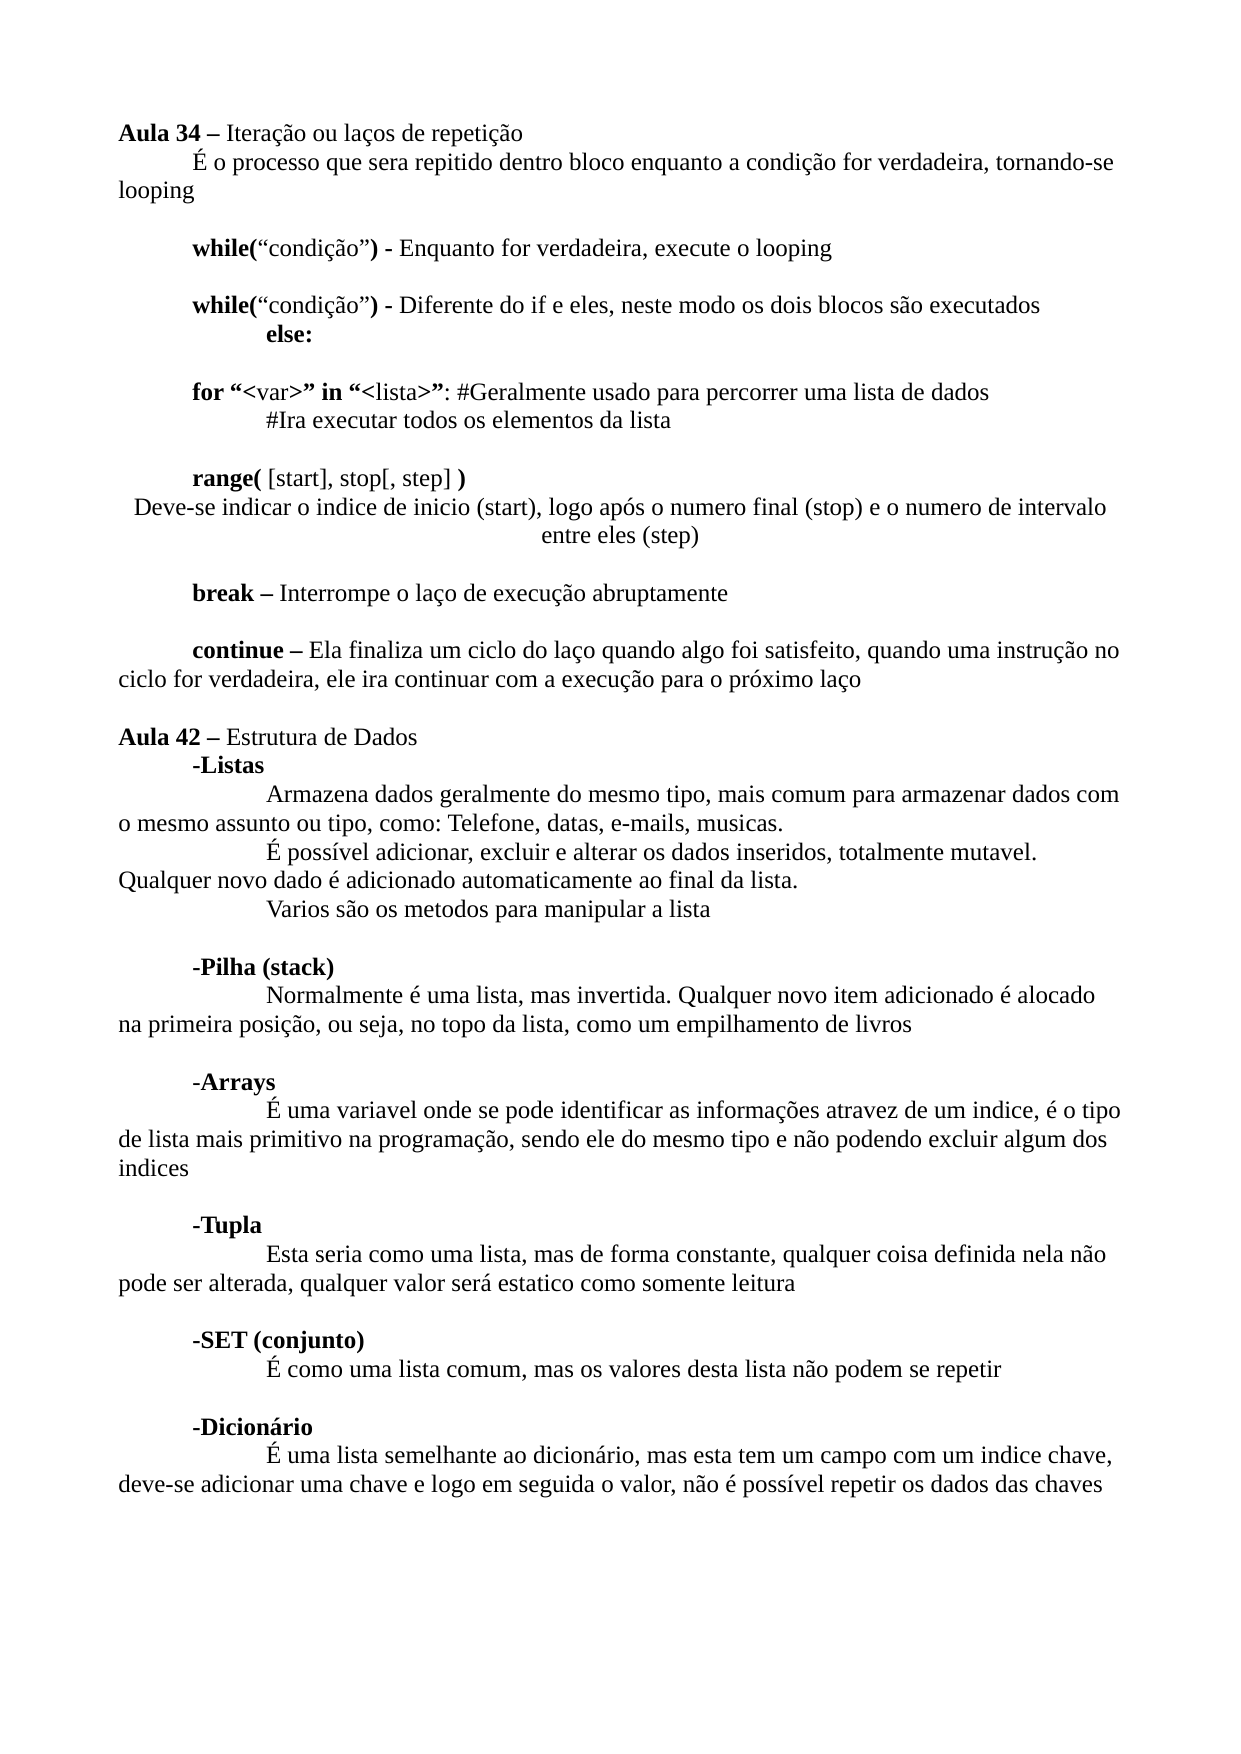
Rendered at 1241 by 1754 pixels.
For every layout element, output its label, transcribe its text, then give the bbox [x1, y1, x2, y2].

text Aula 42 – Estrutura de Dados [118, 722, 1122, 751]
text -Pilha (stack) [118, 952, 1122, 981]
text -Arrays [118, 1067, 1122, 1096]
text Armazena dados geralmente do mesmo tipo, mais comum para armazenar dados com o mesmo assunto ou tipo, como: Telefone, datas, e-mails, musicas. [118, 779, 1122, 837]
text -Tupla [118, 1211, 1122, 1239]
text É como uma lista comum, mas os valores desta lista não podem se repetir [118, 1354, 1122, 1383]
text Varios são os metodos para manipular a lista [118, 894, 1122, 923]
text while(“condição”) - Enquanto for verdadeira, execute o looping [118, 233, 1122, 262]
text continue – Ela finaliza um ciclo do laço quando algo foi satisfeito, quando uma instrução no ciclo for verdadeira, ele ira continuar com a execução para o próximo laço [118, 636, 1122, 693]
text Normalmente é uma lista, mas invertida. Qualquer novo item adicionado é alocado na primeira posição, ou seja, no topo da lista, como um empilhamento de livros [118, 981, 1122, 1038]
text É possível adicionar, excluir e alterar os dados inseridos, totalmente mutavel. Qualquer novo dado é adicionado automaticamente ao final da lista. [118, 837, 1122, 894]
text for “<var>” in “<lista>”: #Geralmente usado para percorrer uma lista de dados [118, 377, 1122, 406]
text Esta seria como uma lista, mas de forma constante, qualquer coisa definida nela não pode ser alterada, qualquer valor será estatico como somente leitura [118, 1239, 1122, 1297]
text range( [start], stop[, step] ) [118, 463, 1122, 492]
text É uma variavel onde se pode identificar as informações atravez de um indice, é o tipo de lista mais primitivo na programação, sendo ele do mesmo tipo e não podendo excluir algum dos indices [118, 1096, 1122, 1182]
text Deve-se indicar o indice de inicio (start), logo após o numero final (stop) e o numero de intervalo entre eles (step) [118, 492, 1122, 549]
text É o processo que sera repitido dentro bloco enquanto a condição for verdadeira, tornando-se looping [118, 147, 1122, 204]
text break – Interrompe o laço de execução abruptamente [118, 578, 1122, 607]
text É uma lista semelhante ao dicionário, mas esta tem um campo com um indice chave, deve-se adicionar uma chave e logo em seguida o valor, não é possível repetir os dados das chaves [118, 1441, 1122, 1498]
text Aula 34 – Iteração ou laços de repetição [118, 118, 1122, 147]
text else: [118, 319, 1122, 348]
text -Dicionário [118, 1412, 1122, 1441]
text while(“condição”) - Diferente do if e eles, neste modo os dois blocos são executados [118, 291, 1122, 319]
text -SET (conjunto) [118, 1326, 1122, 1354]
text #Ira executar todos os elementos da lista [118, 406, 1122, 434]
text -Listas [118, 751, 1122, 779]
